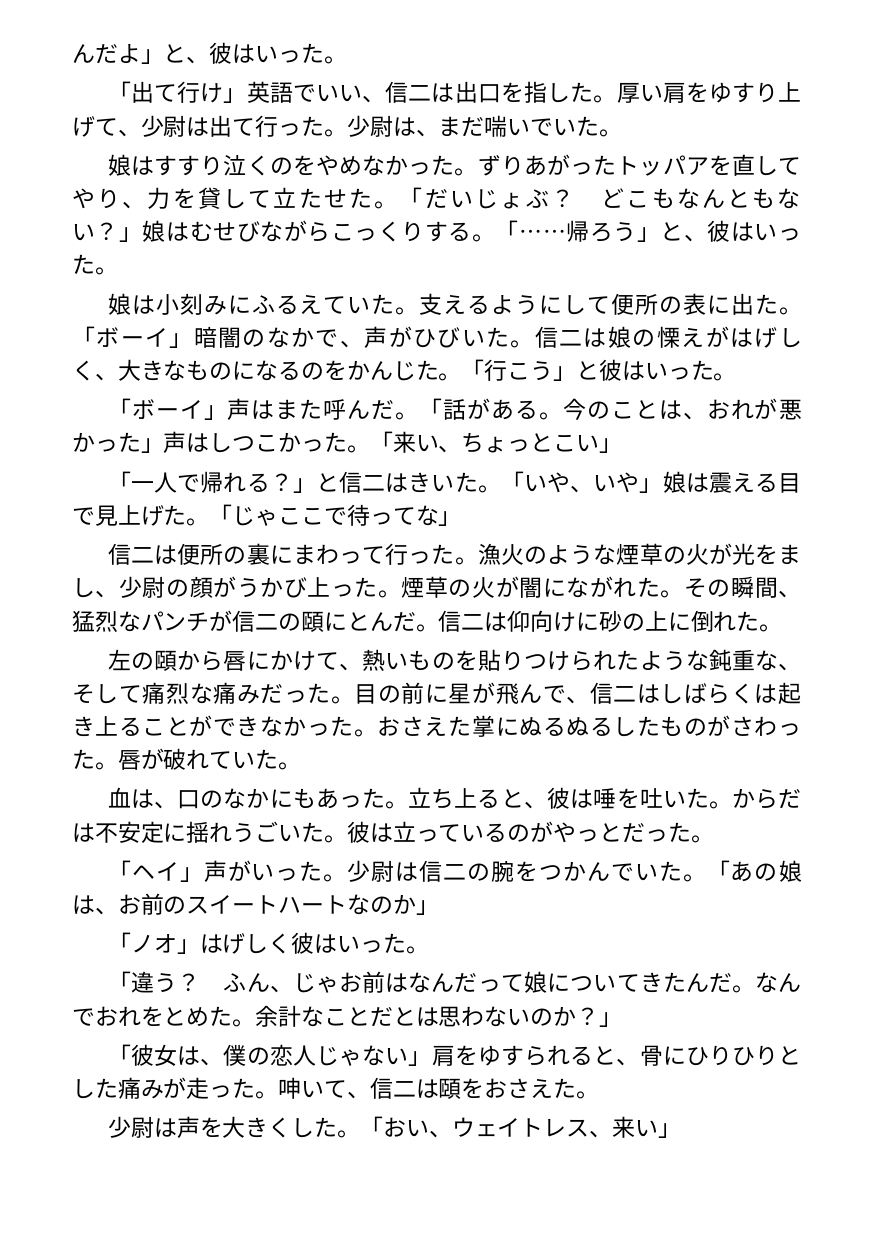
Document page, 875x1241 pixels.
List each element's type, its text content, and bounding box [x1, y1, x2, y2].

text 少尉は声を大きくした。「おい、ウェイトレス、来い」 [72, 1110, 802, 1143]
text んだよ」と、彼はいった。 [72, 36, 802, 69]
text 「違う？ ふん、じゃお前はなんだって娘についてきたんだ。なんでおれをとめた。余計なことだとは思わないのか？」 [72, 965, 802, 1032]
text 左の頤から唇にかけて、熱いものを貼りつけられたような鈍重な、そして痛烈な痛みだった。目の前に星が飛んで、信二はしばらくは起き上ることができなかった。おさえた掌にぬるぬるしたものがさわった。唇が破れていた。 [72, 642, 802, 775]
text 血は、口のなかにもあった。立ち上ると、彼は唾を吐いた。からだは不安定に揺れうごいた。彼は立っているのがやっとだった。 [72, 781, 802, 848]
text 娘は小刻みにふるえていた。支えるようにして便所の表に出た。「ボーイ」暗闇のなかで、声がひびいた。信二は娘の慄えがはげしく、大きなものになるのをかんじた。「行こう」と彼はいった。 [72, 286, 802, 386]
text 「ボーイ」声はまた呼んだ。「話がある。今のことは、おれが悪かった」声はしつこかった。「来い、ちょっとこい」 [72, 392, 802, 458]
text 「出て行け」英語でいい、信二は出口を指した。厚い肩をゆすり上げて、少尉は出て行った。少尉は、まだ喘いでいた。 [72, 75, 802, 142]
text 「一人で帰れる？」と信二はきいた。「いや、いや」娘は震える目で見上げた。「じゃここで待ってな」 [72, 464, 802, 531]
text 信二は便所の裏にまわって行った。漁火のような煙草の火が光をまし、少尉の顔がうかび上った。煙草の火が闇にながれた。その瞬間、猛烈なパンチが信二の頤にとんだ。信二は仰向けに砂の上に倒れた。 [72, 537, 802, 637]
text 「彼女は、僕の恋人じゃない」肩をゆすられると、骨にひりひりとした痛みが走った。呻いて、信二は頤をおさえた。 [72, 1038, 802, 1104]
text 「ヘイ」声がいった。少尉は信二の腕をつかんでいた。「あの娘は、お前のスイートハートなのか」 [72, 854, 802, 920]
text 「ノオ」はげしく彼はいった。 [72, 926, 802, 959]
text 娘はすすり泣くのをやめなかった。ずりあがったトッパアを直してやり、力を貸して立たせた。「だいじょぶ？ どこもなんともない？」娘はむせびながらこっくりする。「……帰ろう」と、彼はいった。 [72, 148, 802, 281]
